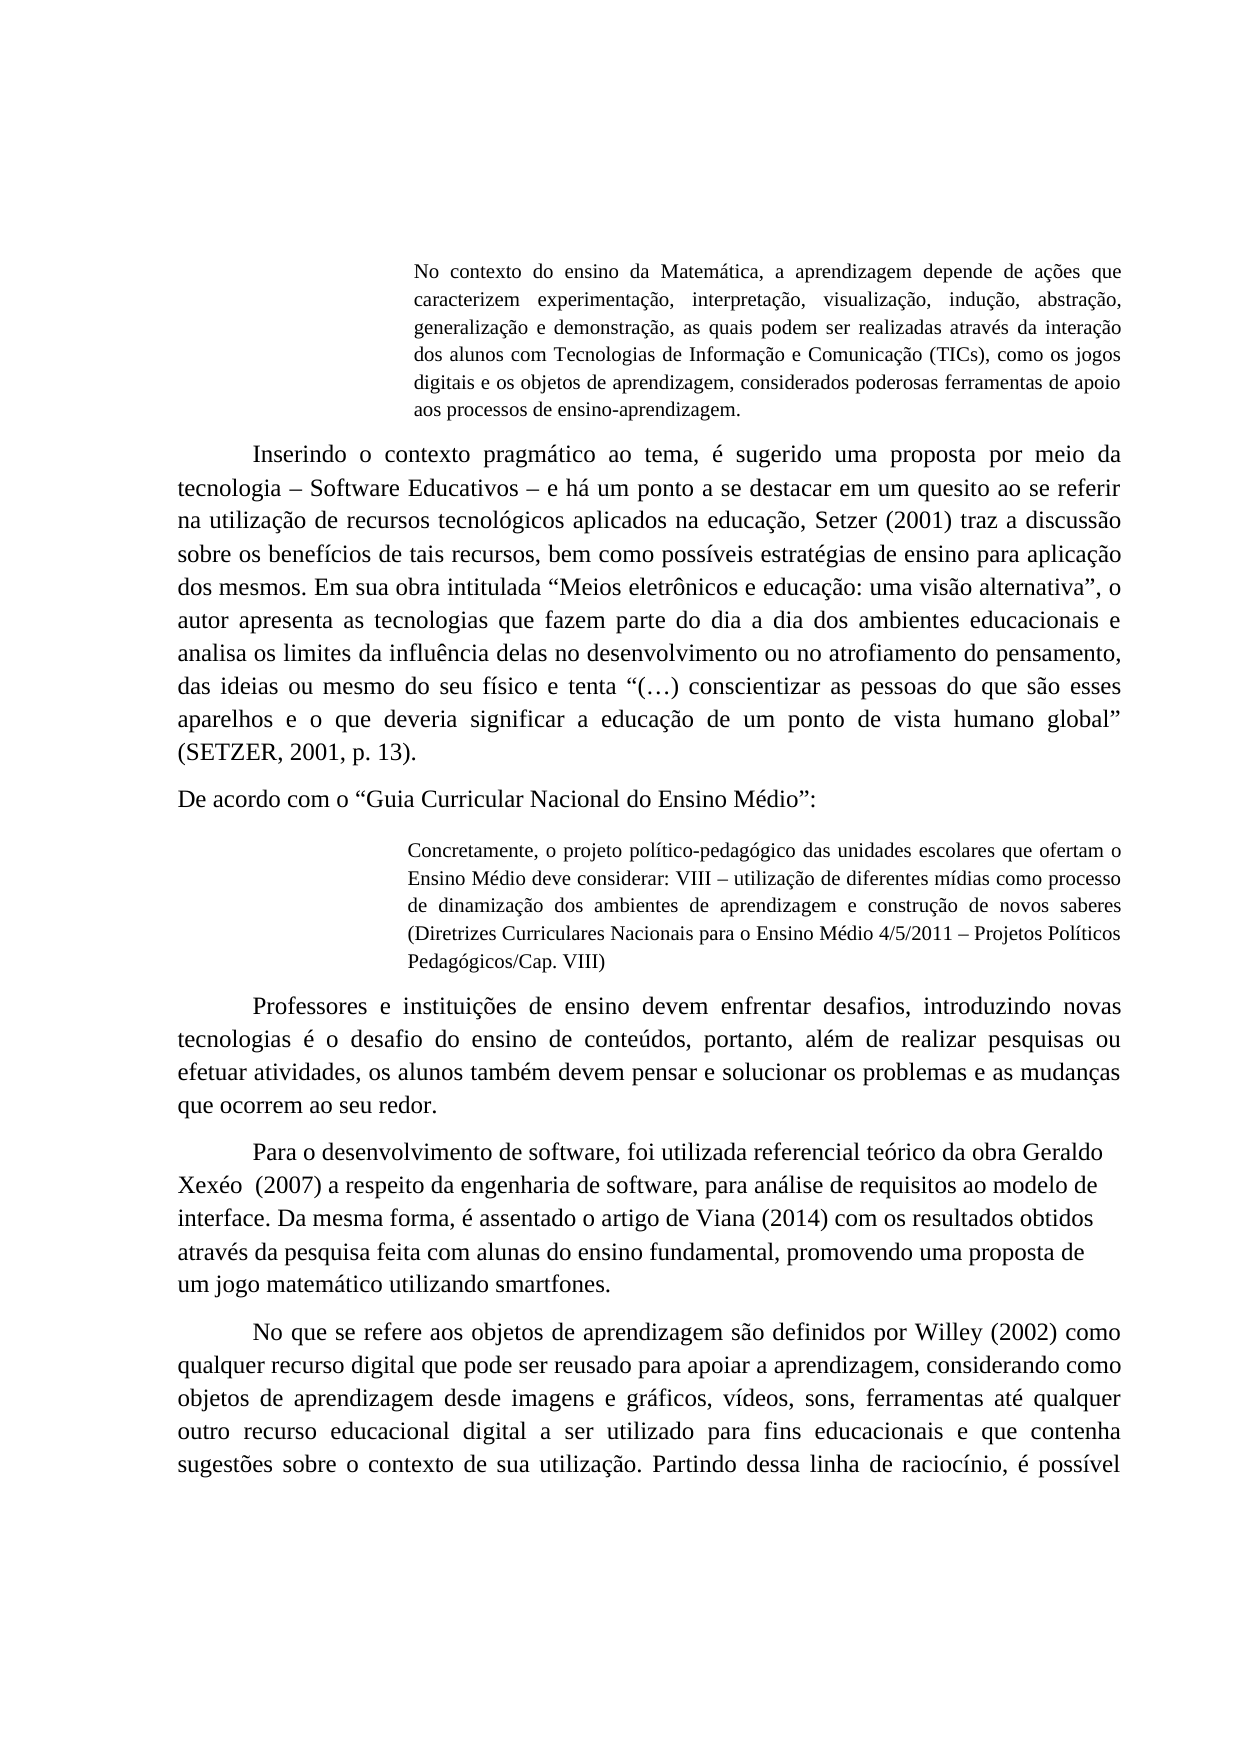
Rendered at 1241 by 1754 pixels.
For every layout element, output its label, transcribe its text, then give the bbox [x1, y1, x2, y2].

text No contexto do ensino da Matemática, a aprendizagem depende de ações que caracterizem experimentação, interpretação, visualização, indução, abstração, generalização e demonstração, as quais podem ser realizadas através da interação dos alunos com Tecnologias de Informação e Comunicação (TICs), como os jogos digitais e os objetos de aprendizagem, considerados poderosas ferramentas de apoio aos processos de ensino-aprendizagem. [413, 259, 1122, 421]
text Professores e instituições de ensino devem enfrentar desafios, introduzindo novas tecnologias é o desafio do ensino de conteúdos, portanto, além de realizar pesquisas ou efetuar atividades, os alunos também devem pensar e solucionar os problemas e as mudanças que ocorrem ao seu redor. [177, 991, 1122, 1119]
text Inserindo o contexto pragmático ao tema, é sugerido uma proposta por meio da tecnologia – Software Educativos – e há um ponto a se destacar em um quesito ao se referir na utilização de recursos tecnológicos aplicados na educação, Setzer (2001) traz a discussão sobre os benefícios de tais recursos, bem como possíveis estratégias de ensino para aplicação dos mesmos. Em sua obra intitulada “Meios eletrônicos e educação: uma visão alternativa”, o autor apresenta as tecnologias que fazem parte do dia a dia dos ambientes educacionais e analisa os limites da influência delas no desenvolvimento ou no atrofiamento do pensamento, das ideias ou mesmo do seu físico e tenta “(…) conscientizar as pessoas do que são esses aparelhos e o que deveria significar a educação de um ponto de vista humano global” (SETZER, 2001, p. 13). [177, 439, 1122, 766]
text Concretamente, o projeto político-pedagógico das unidades escolares que ofertam o Ensino Médio deve considerar: VIII – utilização de diferentes mídias como processo de dinamização dos ambientes de aprendizagem e construção de novos saberes (Diretrizes Curriculares Nacionais para o Ensino Médio 4/5/2011 – Projetos Políticos Pedagógicos/Cap. VIII) [407, 838, 1122, 973]
text No que se refere aos objetos de aprendizagem são definidos por Willey (2002) como qualquer recurso digital que pode ser reusado para apoiar a aprendizagem, considerando como objetos de aprendizagem desde imagens e gráficos, vídeos, sons, ferramentas até qualquer outro recurso educacional digital a ser utilizado para fins educacionais e que contenha sugestões sobre o contexto de sua utilização. Partindo dessa linha de raciocínio, é possível [177, 1317, 1122, 1478]
text De acordo com o “Guia Curricular Nacional do Ensino Médio”: [177, 784, 1122, 813]
text Para o desenvolvimento de software, foi utilizada referencial teórico da obra Geraldo Xexéo (2007) a respeito da engenharia de software, para análise de requisitos ao modelo de interface. Da mesma forma, é assentado o artigo de Viana (2014) com os resultados obtidos através da pesquisa feita com alunas do ensino fundamental, promovendo uma proposta de um jogo matemático utilizando smartfones. [177, 1137, 1122, 1298]
